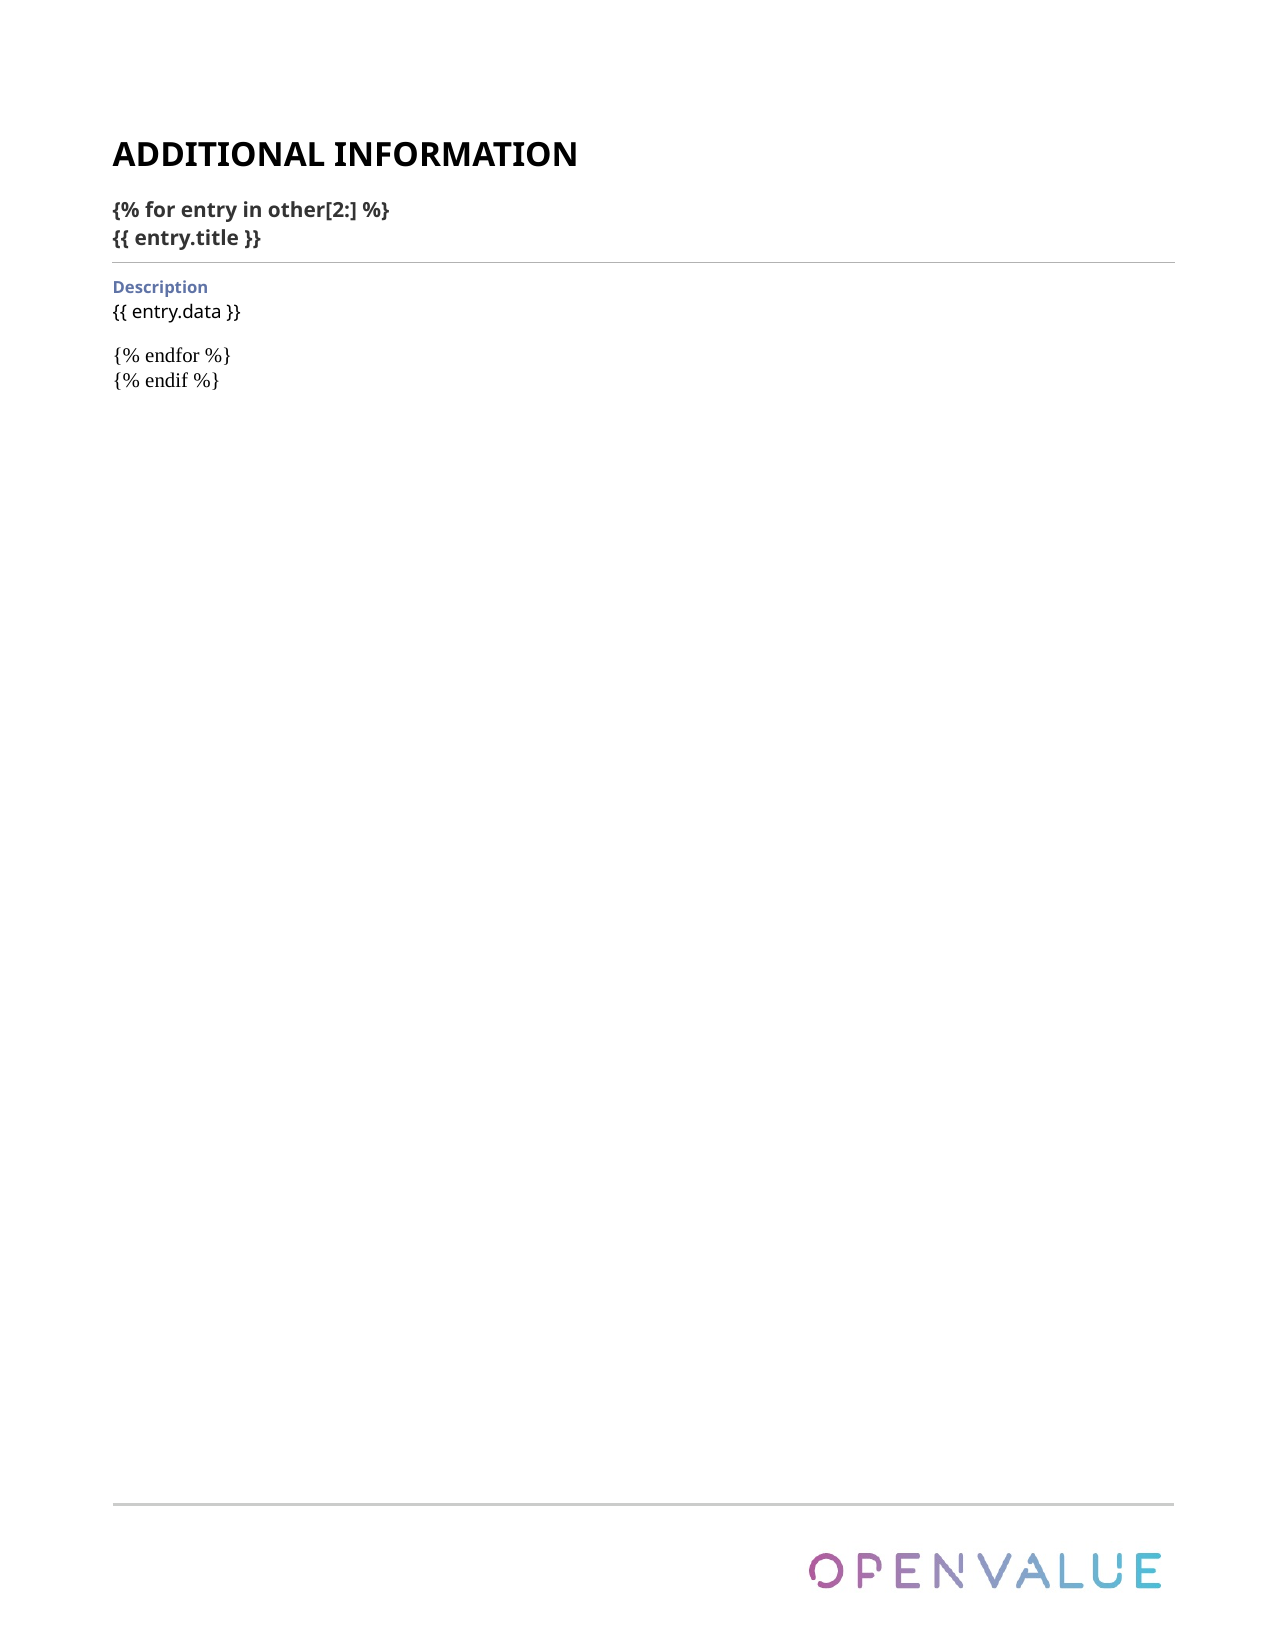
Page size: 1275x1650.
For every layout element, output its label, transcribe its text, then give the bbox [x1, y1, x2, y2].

picture [797, 1541, 1172, 1600]
text ADDITIONAL INFORMATION [112, 131, 809, 176]
text {{ entry.title }} [112, 223, 809, 252]
text Description [112, 276, 809, 299]
text {% for entry in other[2:] %} [112, 195, 809, 223]
text {% endif %} [112, 367, 809, 392]
text {{ entry.data }} [112, 299, 809, 324]
text {% endfor %} [112, 343, 809, 367]
